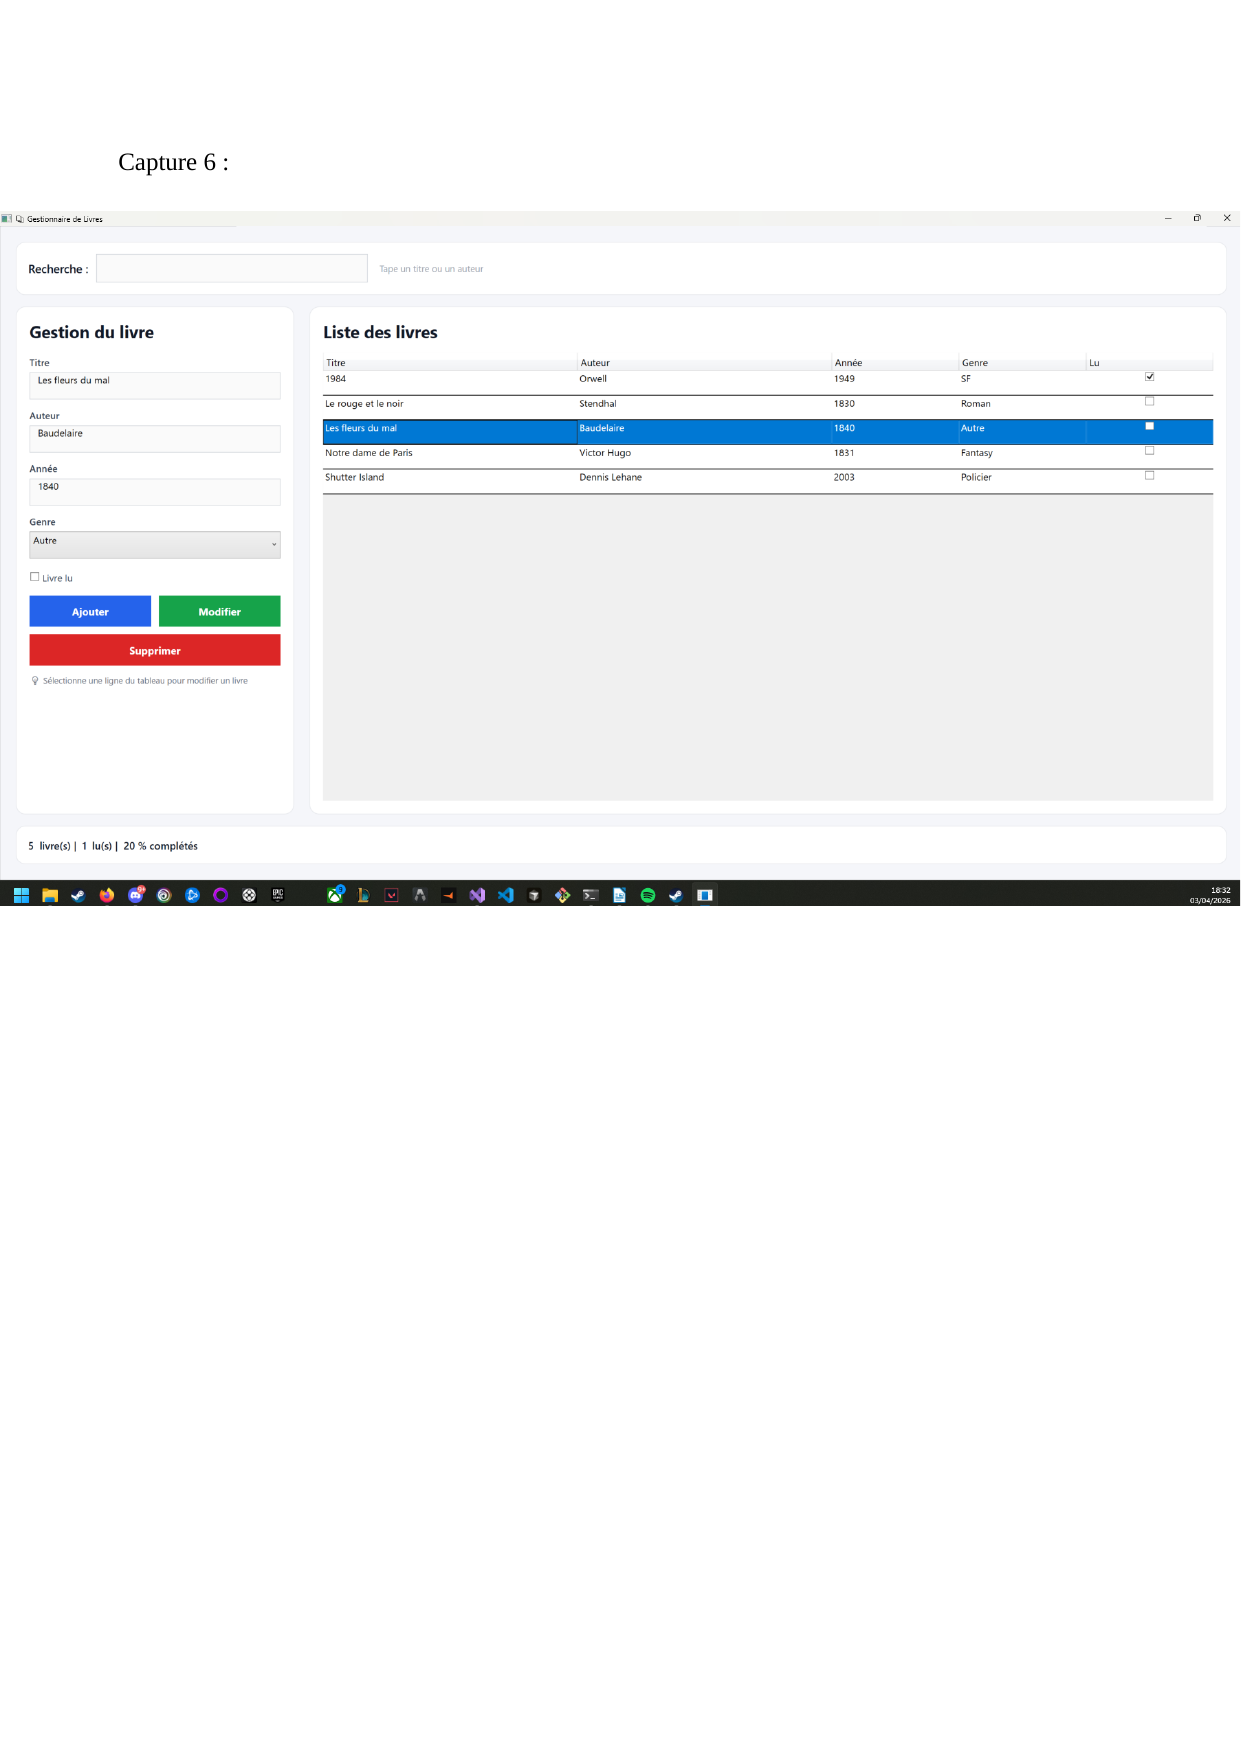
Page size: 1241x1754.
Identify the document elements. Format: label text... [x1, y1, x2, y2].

text Capture 6 : [118, 147, 1122, 176]
picture [0, 211, 1241, 906]
